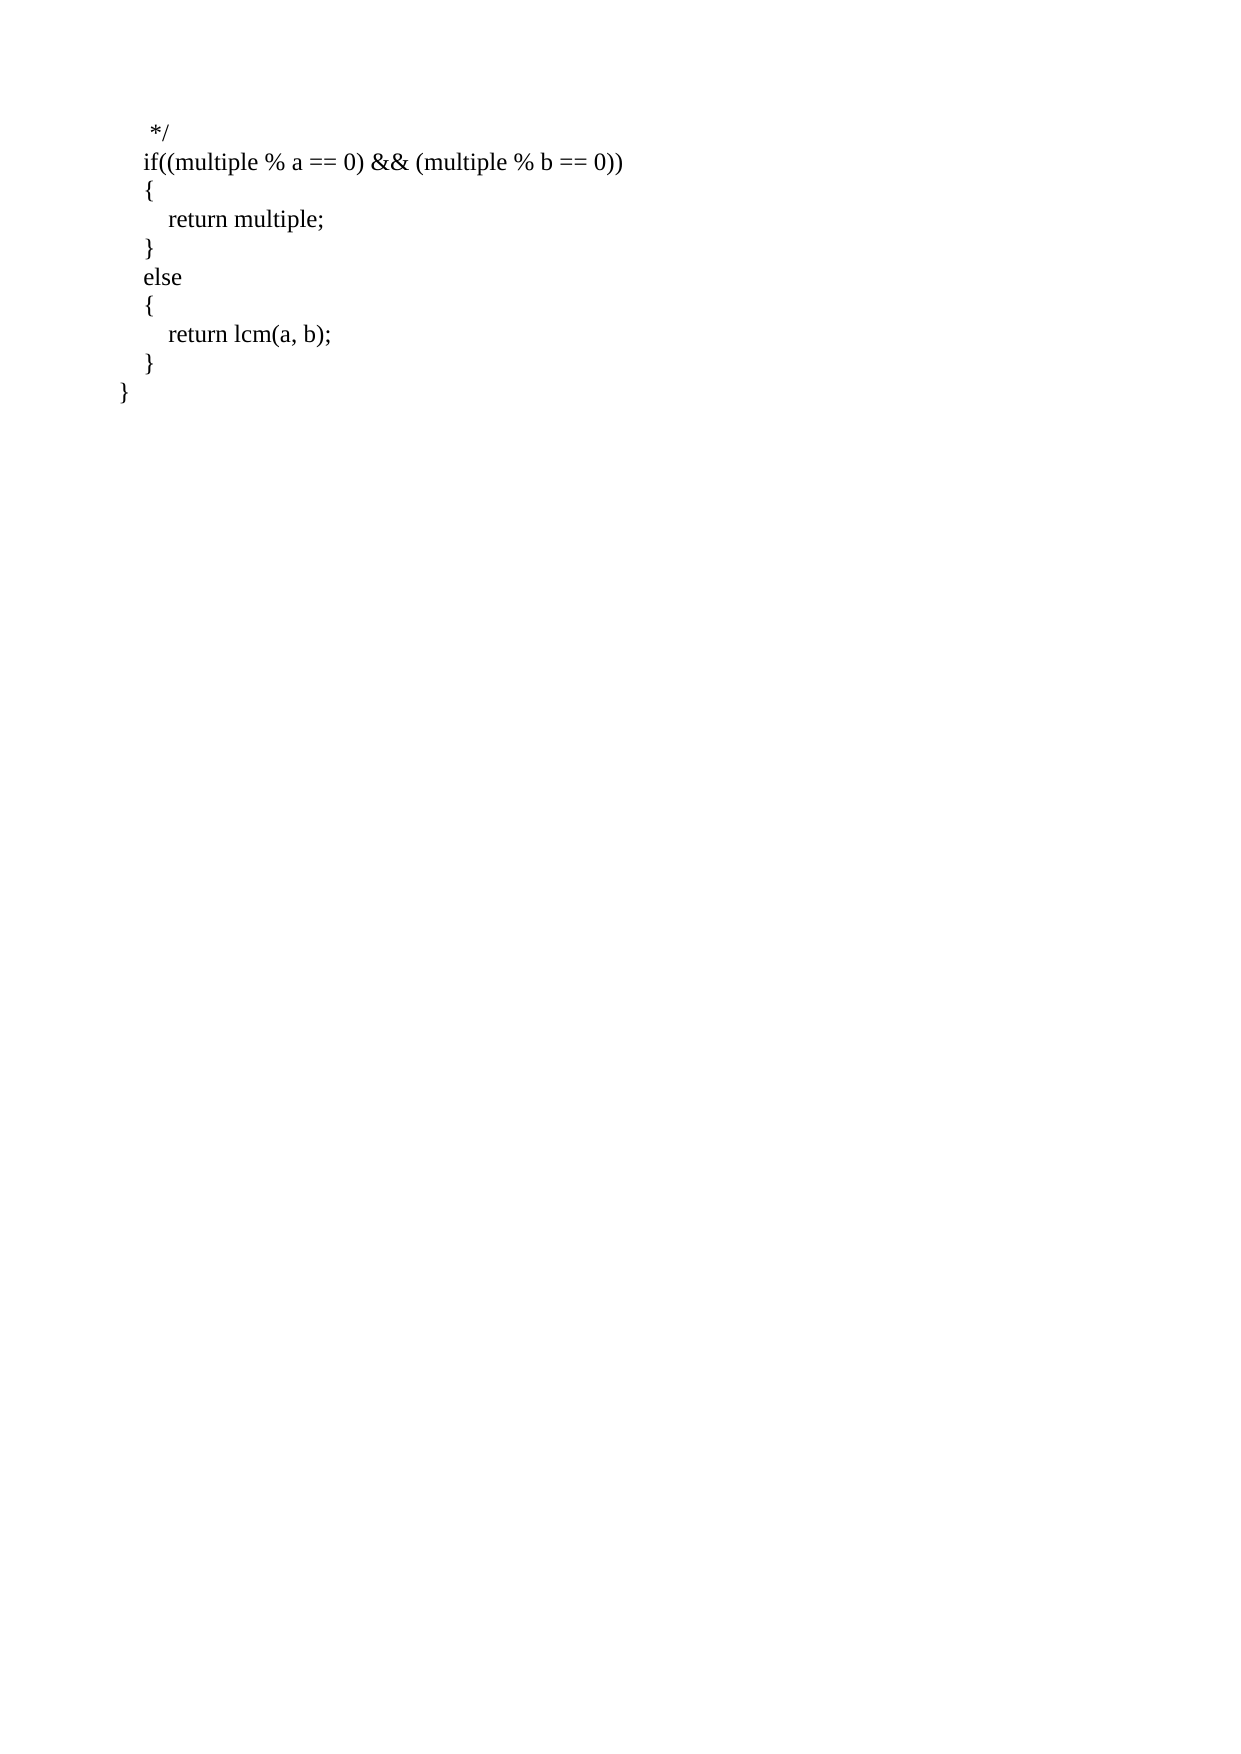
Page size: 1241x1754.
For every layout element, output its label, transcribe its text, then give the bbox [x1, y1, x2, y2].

text } [118, 233, 1122, 262]
text if((multiple % a == 0) && (multiple % b == 0)) [118, 147, 1122, 176]
text } [118, 348, 1122, 377]
text { [118, 176, 1122, 204]
text else [118, 262, 1122, 291]
text } [118, 377, 1122, 406]
text { [118, 291, 1122, 319]
text */ [118, 118, 1122, 147]
text return lcm(a, b); [118, 319, 1122, 348]
text return multiple; [118, 204, 1122, 233]
